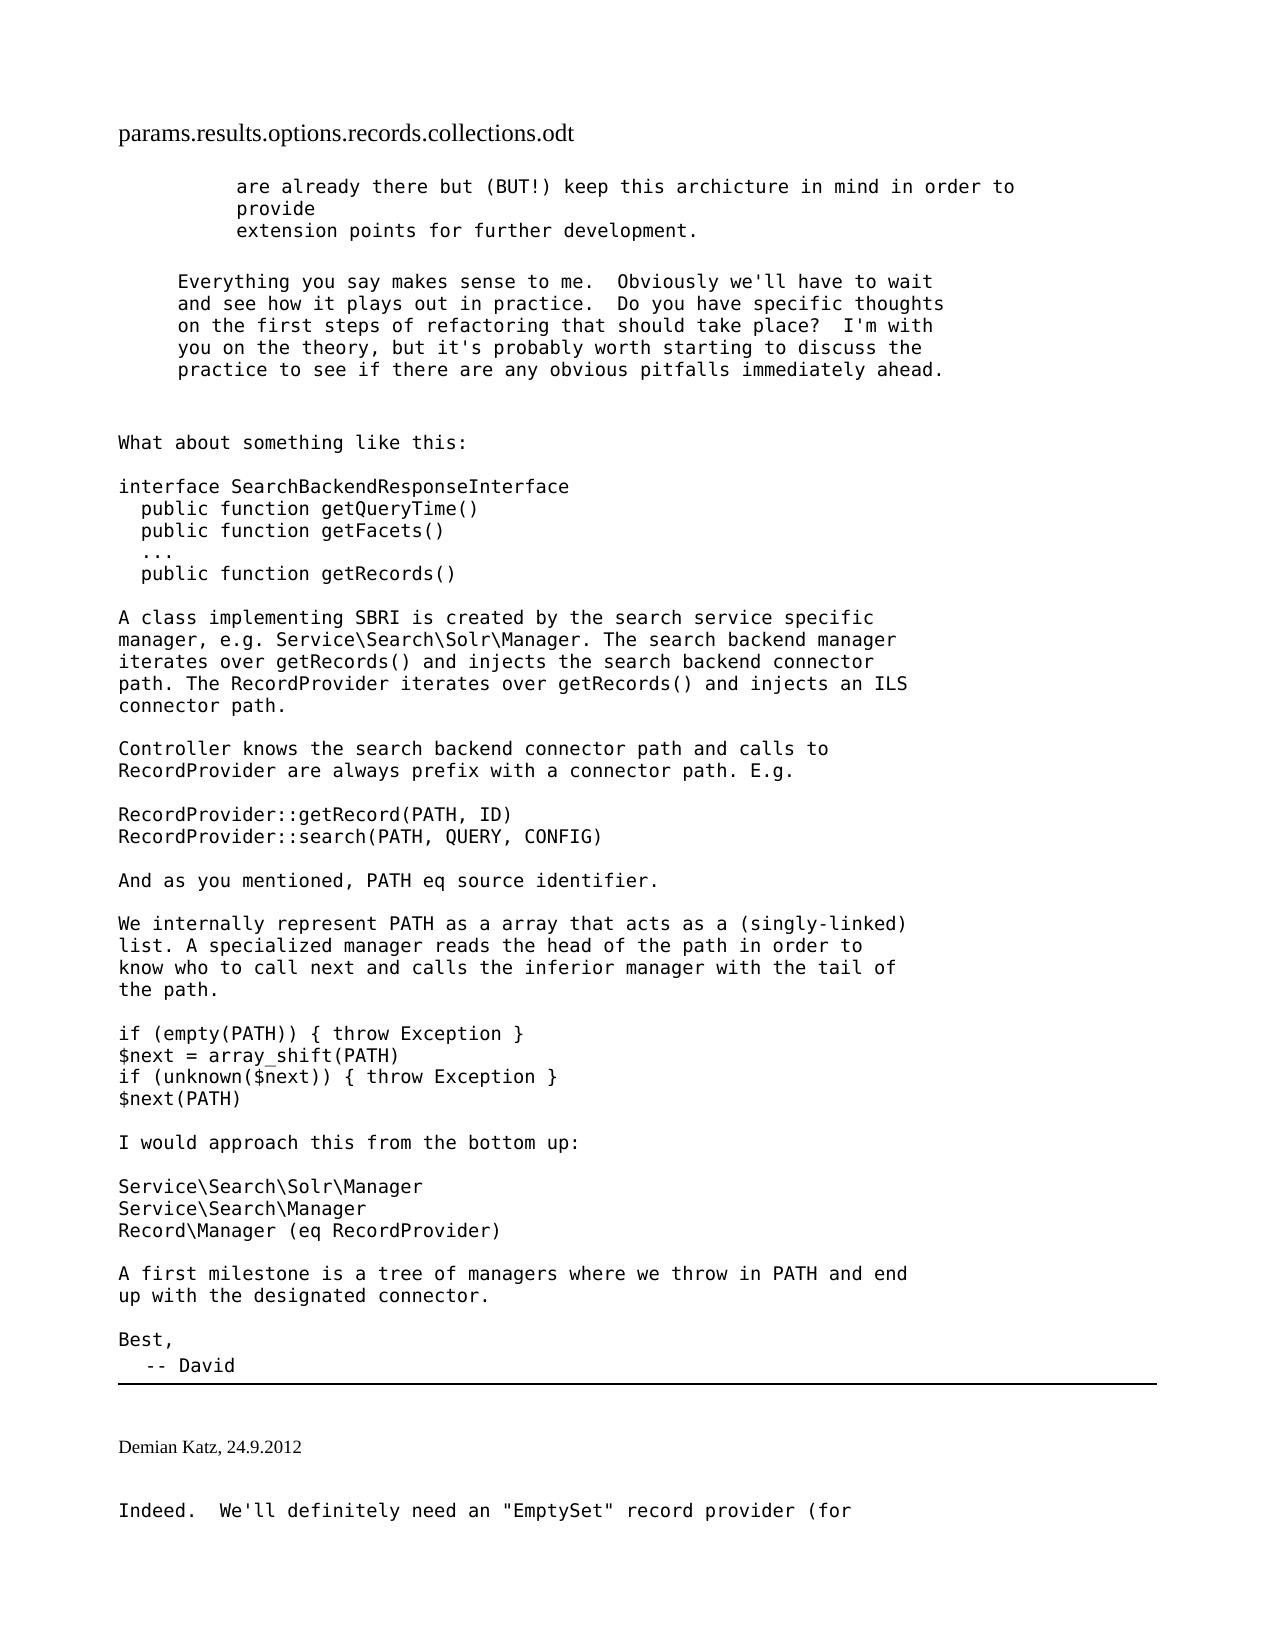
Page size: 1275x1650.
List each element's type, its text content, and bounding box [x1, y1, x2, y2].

text A class implementing SBRI is created by the search service specific [118, 607, 1157, 629]
text you on the theory, but it's probably worth starting to discuss the [177, 337, 1098, 359]
text Controller knows the search backend connector path and calls to [118, 738, 1157, 760]
text up with the designated connector. [118, 1285, 1157, 1307]
text practice to see if there are any obvious pitfalls immediately ahead. [177, 359, 1098, 381]
text $next = array_shift(PATH) [118, 1045, 1157, 1067]
text public function getQueryTime() [118, 498, 1157, 520]
text I would approach this from the bottom up: [118, 1132, 1157, 1154]
text Service\Search\Manager [118, 1198, 1157, 1220]
text Demian Katz, 24.9.2012 [118, 1436, 1157, 1457]
text A first milestone is a tree of managers where we throw in PATH and end [118, 1263, 1157, 1285]
text Best, [118, 1329, 1157, 1351]
text -- David [118, 1351, 1157, 1383]
text Record\Manager (eq RecordProvider) [118, 1220, 1157, 1242]
text are already there but (BUT!) keep this archicture in mind in order to provide [236, 176, 1039, 220]
text Service\Search\Solr\Manager [118, 1176, 1157, 1198]
text Everything you say makes sense to me. Obviously we'll have to wait [177, 271, 1098, 293]
text connector path. [118, 695, 1157, 717]
text And as you mentioned, PATH eq source identifier. [118, 870, 1157, 892]
text iterates over getRecords() and injects the search backend connector [118, 651, 1157, 673]
text RecordProvider::search(PATH, QUERY, CONFIG) [118, 826, 1157, 848]
text on the first steps of refactoring that should take place? I'm with [177, 315, 1098, 337]
text RecordProvider::getRecord(PATH, ID) [118, 804, 1157, 826]
text We internally represent PATH as a array that acts as a (singly-linked) [118, 913, 1157, 935]
text public function getRecords() [118, 563, 1157, 585]
text ... [118, 542, 1157, 563]
text RecordProvider are always prefix with a connector path. E.g. [118, 760, 1157, 782]
text list. A specialized manager reads the head of the path in order to [118, 935, 1157, 957]
text manager, e.g. Service\Search\Solr\Manager. The search backend manager [118, 629, 1157, 651]
text the path. [118, 979, 1157, 1001]
text interface SearchBackendResponseInterface [118, 476, 1157, 498]
text and see how it plays out in practice. Do you have specific thoughts [177, 293, 1098, 315]
text path. The RecordProvider iterates over getRecords() and injects an ILS [118, 673, 1157, 695]
text if (empty(PATH)) { throw Exception } [118, 1023, 1157, 1045]
text know who to call next and calls the inferior manager with the tail of [118, 957, 1157, 979]
text if (unknown($next)) { throw Exception } [118, 1067, 1157, 1088]
text $next(PATH) [118, 1088, 1157, 1110]
text Indeed. We'll definitely need an "EmptySet" record provider (for [118, 1500, 1157, 1522]
text extension points for further development. [236, 220, 1039, 242]
text What about something like this: [118, 432, 1157, 454]
text public function getFacets() [118, 520, 1157, 542]
